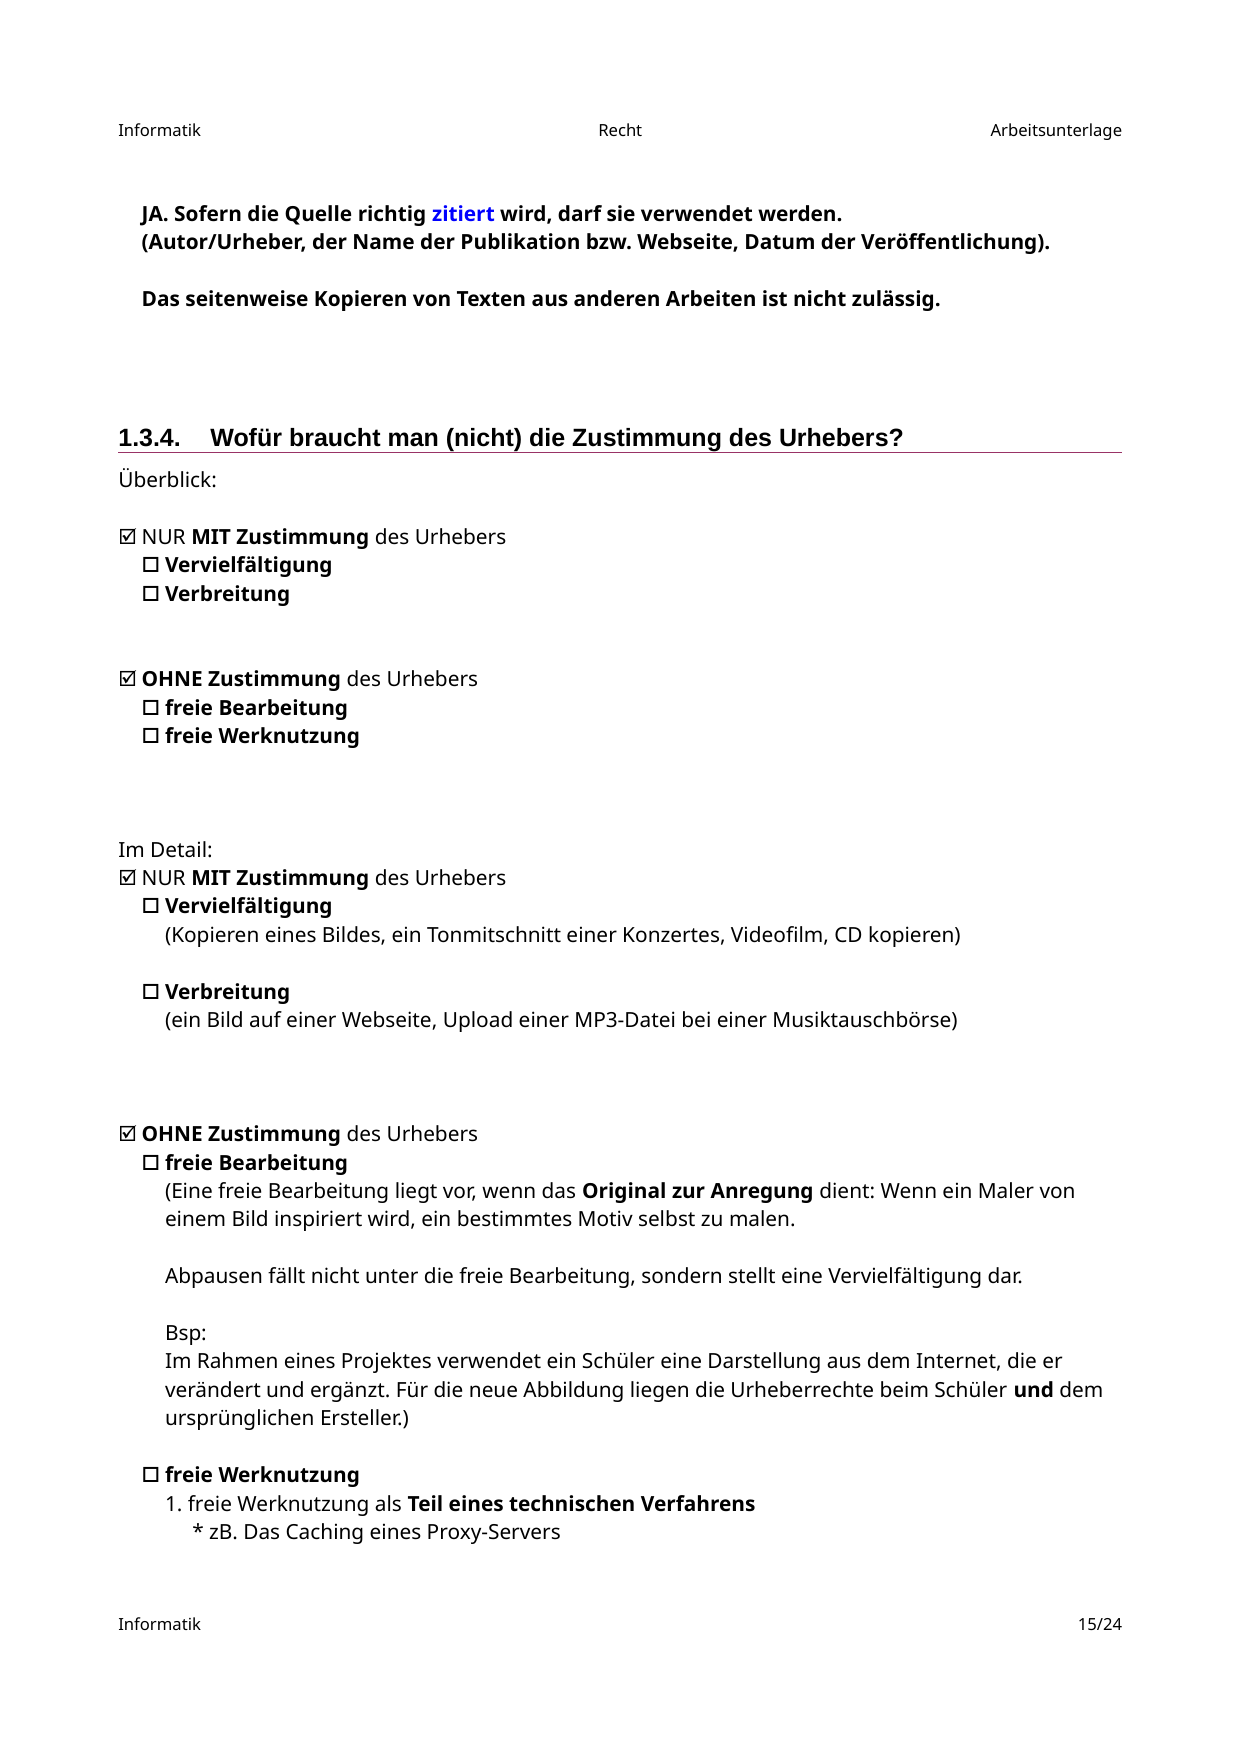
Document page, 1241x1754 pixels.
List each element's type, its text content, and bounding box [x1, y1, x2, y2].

list OHNE Zustimmung des Urhebers [118, 1119, 1122, 1148]
list freie Bearbeitung [141, 693, 1122, 721]
text Überblick: [118, 465, 1122, 493]
text Im Detail: [118, 835, 1122, 863]
subtitle Wofür braucht man (nicht) die Zustimmung des Urhebers? [118, 423, 1122, 452]
list Vervielfältigung [141, 550, 1122, 579]
list Verbreitung [141, 579, 1122, 636]
list freie Werknutzung 1. freie Werknutzung als Teil eines technischen Verfahrens * zB. Das Caching eines Proxy-Servers [141, 1460, 1122, 1574]
list OHNE Zustimmung des Urhebers [118, 664, 1122, 693]
list Vervielfältigung (Kopieren eines Bildes, ein Tonmitschnitt einer Konzertes, Videofilm, CD kopieren) [141, 892, 1122, 977]
list JA. Sofern die Quelle richtig zitiert wird, darf sie verwendet werden. (Autor/Urheber, der Name der Publikation bzw. Webseite, Datum der Veröffentlichung). Das seitenweise Kopieren von Texten aus anderen Arbeiten ist nicht zulässig. [118, 170, 1122, 312]
list NUR MIT Zustimmung des Urhebers [118, 863, 1122, 892]
list NUR MIT Zustimmung des Urhebers [118, 522, 1122, 550]
list freie Werknutzung [141, 721, 1122, 778]
list freie Bearbeitung (Eine freie Bearbeitung liegt vor, wenn das Original zur Anregung dient: Wenn ein Maler von einem Bild inspiriert wird, ein bestimmtes Motiv selbst zu malen. Abpausen fällt nicht unter die freie Bearbeitung, sondern stellt eine Vervielfältigung dar. Bsp: Im Rahmen eines Projektes verwendet ein Schüler eine Darstellung aus dem Internet, die er verändert und ergänzt. Für die neue Abbildung liegen die Urheberrechte beim Schüler und dem ursprünglichen Ersteller.) [141, 1148, 1122, 1460]
list Verbreitung (ein Bild auf einer Webseite, Upload einer MP3-Datei bei einer Musiktauschbörse) [141, 977, 1122, 1034]
